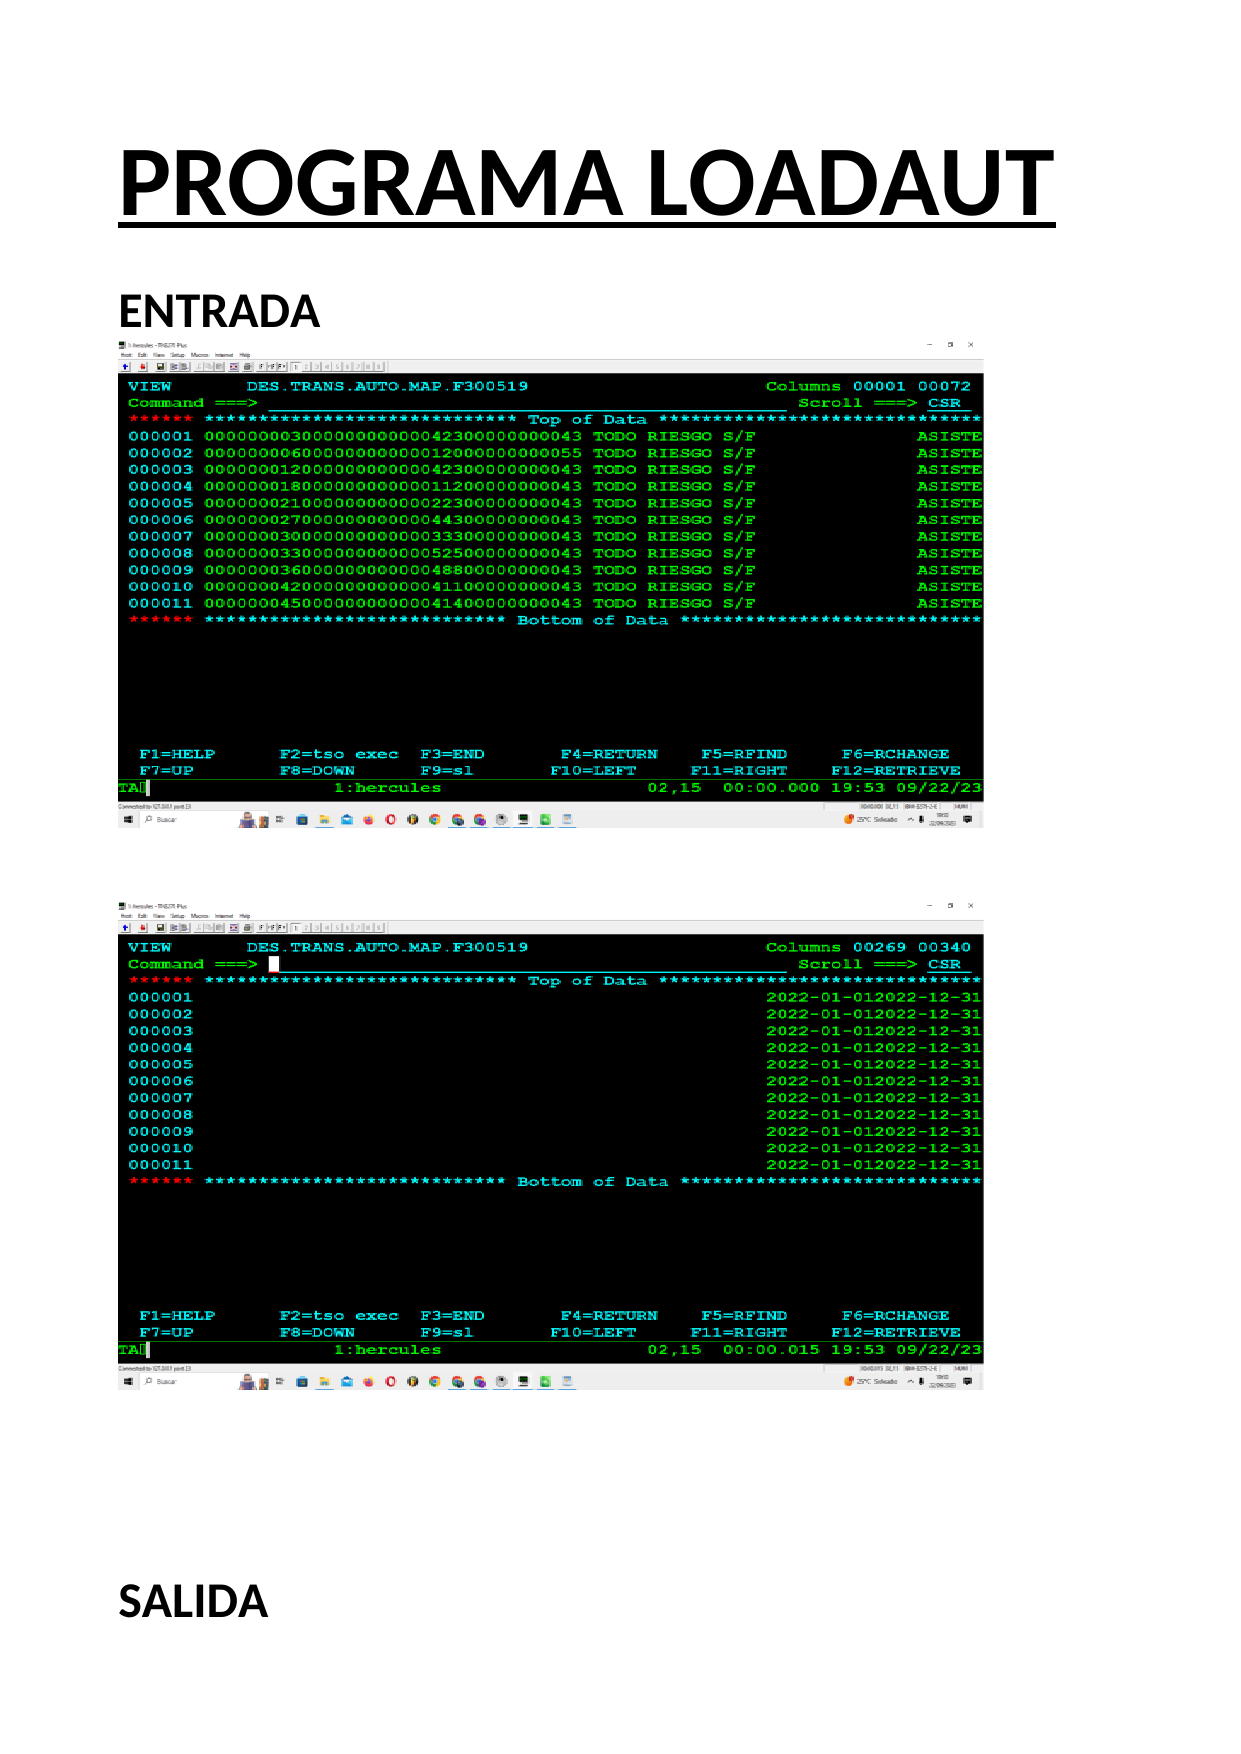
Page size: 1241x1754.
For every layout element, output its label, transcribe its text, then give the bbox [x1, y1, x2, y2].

text PROGRAMA LOADAUT [118, 118, 1122, 240]
text SALIDA [118, 1569, 1122, 1630]
text ENTRADA [118, 279, 1122, 828]
